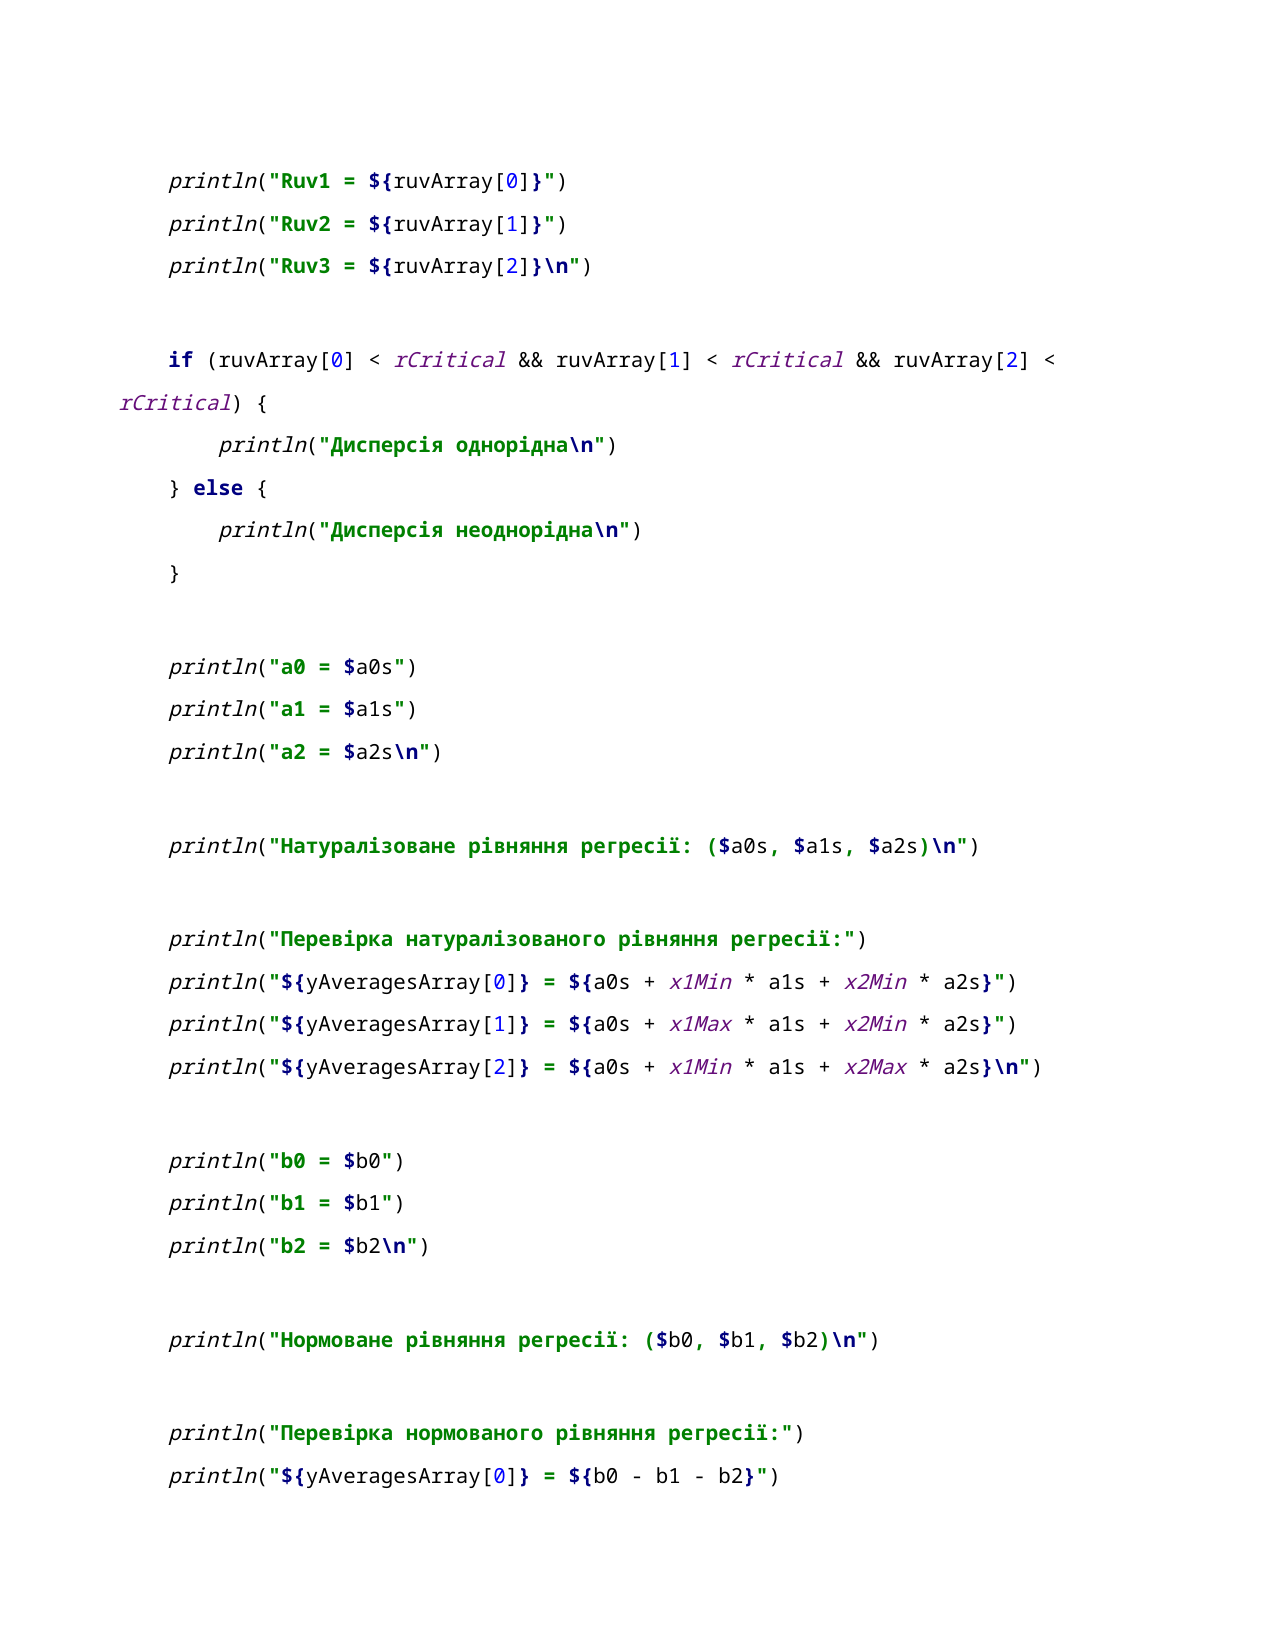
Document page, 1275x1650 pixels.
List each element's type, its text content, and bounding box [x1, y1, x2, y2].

text println("Ruv1 = ${ruvArray[0]}") println("Ruv2 = ${ruvArray[1]}") println("Ruv3 = ${ruvArray[2]}\n") if (ruvArray[0] < rCritical && ruvArray[1] < rCritical && ruvArray[2] < rCritical) { println("Дисперсія однорідна\n") } else { println("Дисперсія неоднорідна\n") } println("a0 = $a0s") println("a1 = $a1s") println("a2 = $a2s\n") println("Натуралізоване рівняння регресії: ($a0s, $a1s, $a2s)\n") println("Перевірка натуралізованого рівняння регресії:") println("${yAveragesArray[0]} = ${a0s + x1Min * a1s + x2Min * a2s}") println("${yAveragesArray[1]} = ${a0s + x1Max * a1s + x2Min * a2s}") println("${yAveragesArray[2]} = ${a0s + x1Min * a1s + x2Max * a2s}\n") println("b0 = $b0") println("b1 = $b1") println("b2 = $b2\n") println("Нормоване рівняння регресії: ($b0, $b1, $b2)\n") println("Перевірка нормованого рівняння регресії:") println("${yAveragesArray[0]} = ${b0 - b1 - b2}") [118, 118, 1157, 1489]
